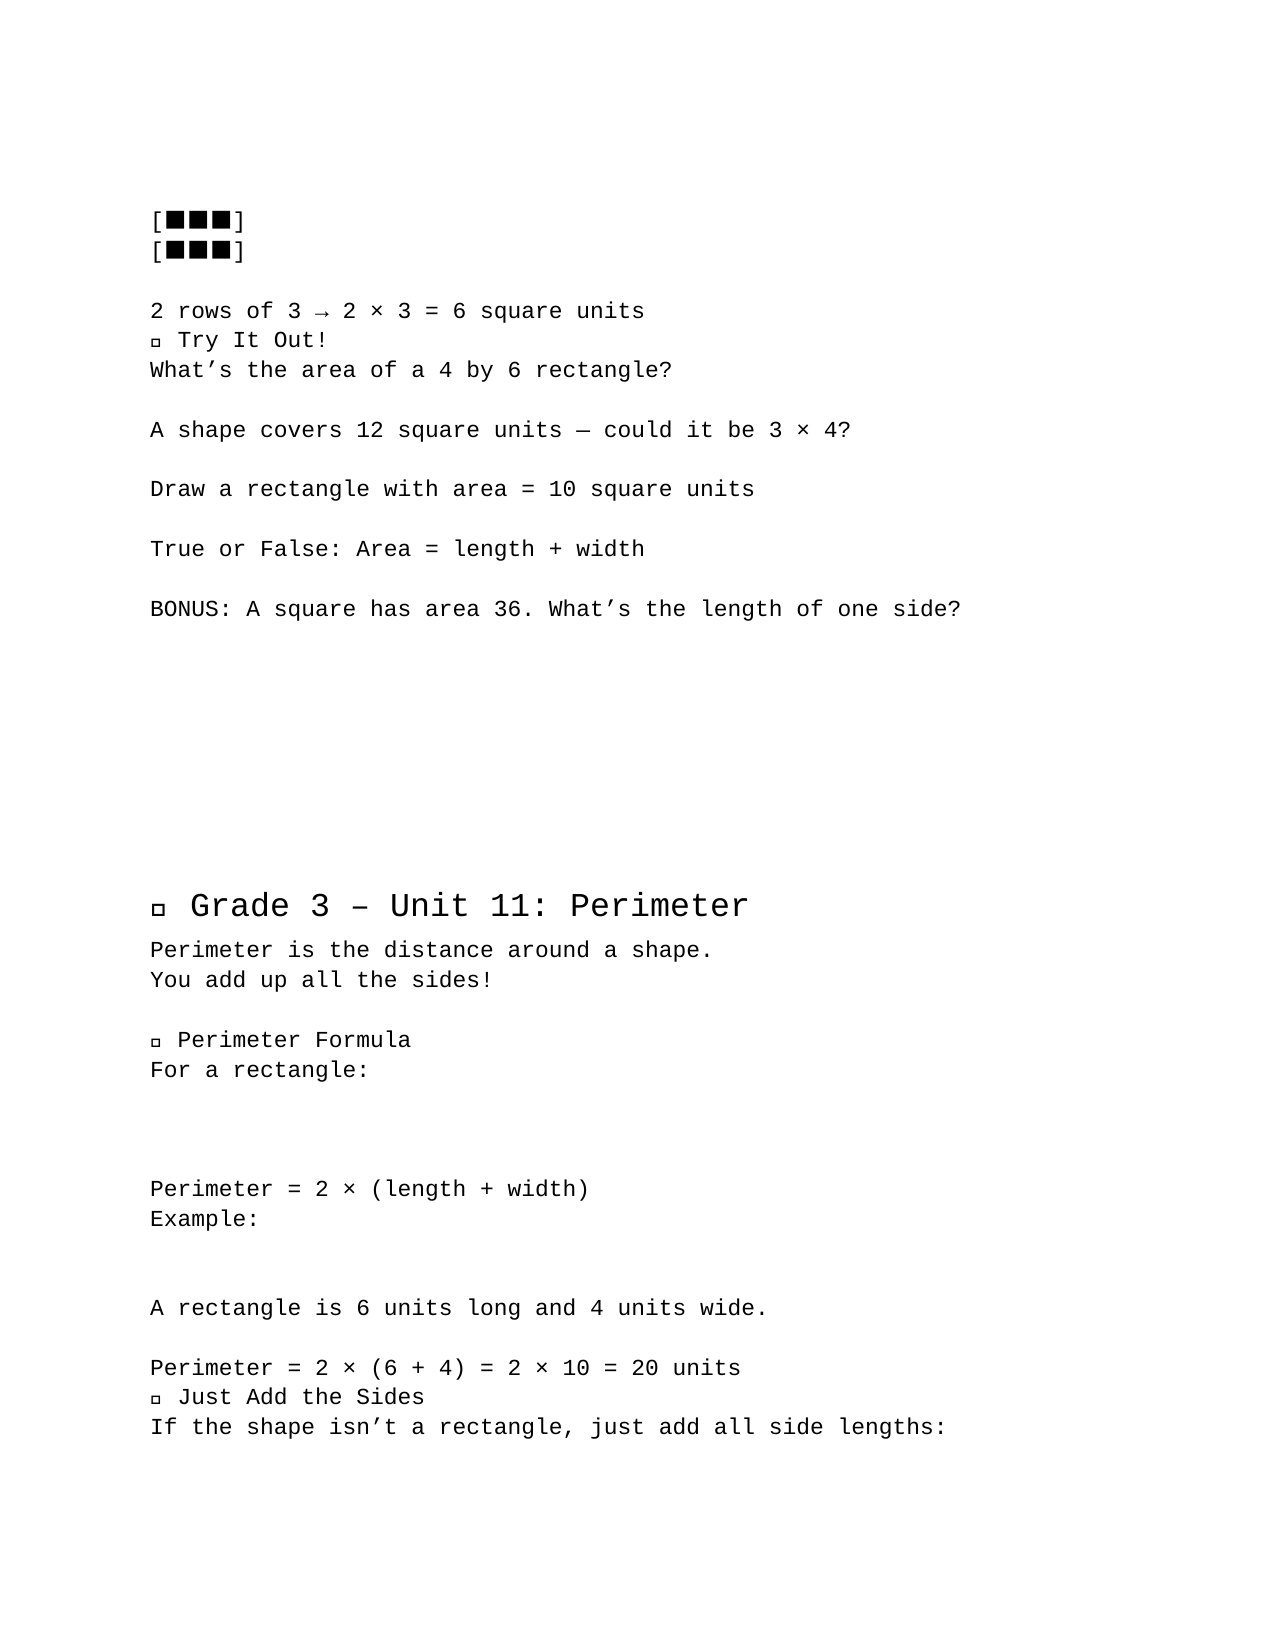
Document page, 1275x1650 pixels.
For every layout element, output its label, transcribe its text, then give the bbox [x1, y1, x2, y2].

text [⬛⬛⬛] [150, 209, 1125, 236]
text ➕ Perimeter Formula [150, 1028, 1125, 1054]
subtitle 📏 Grade 3 – Unit 11: Perimeter [150, 888, 1125, 926]
text Perimeter = 2 × (6 + 4) = 2 × 10 = 20 units [150, 1356, 1125, 1382]
text Draw a rectangle with area = 10 square units [150, 478, 1125, 504]
text Example: [150, 1207, 1125, 1233]
text What’s the area of a 4 by 6 rectangle? [150, 358, 1125, 384]
text True or False: Area = length + width [150, 537, 1125, 563]
text BONUS: A square has area 36. What’s the length of one side? [150, 597, 1125, 623]
text You add up all the sides! [150, 968, 1125, 994]
text 🧠 Try It Out! [150, 329, 1125, 355]
text Perimeter = 2 × (length + width) [150, 1177, 1125, 1203]
text [⬛⬛⬛] [150, 239, 1125, 265]
text Perimeter is the distance around a shape. [150, 939, 1125, 965]
text 2 rows of 3 → 2 × 3 = 6 square units [150, 299, 1125, 325]
text If the shape isn’t a rectangle, just add all side lengths: [150, 1415, 1125, 1441]
text ➕ Just Add the Sides [150, 1386, 1125, 1412]
text A rectangle is 6 units long and 4 units wide. [150, 1296, 1125, 1322]
text A shape covers 12 square units — could it be 3 × 4? [150, 418, 1125, 444]
text For a rectangle: [150, 1058, 1125, 1084]
